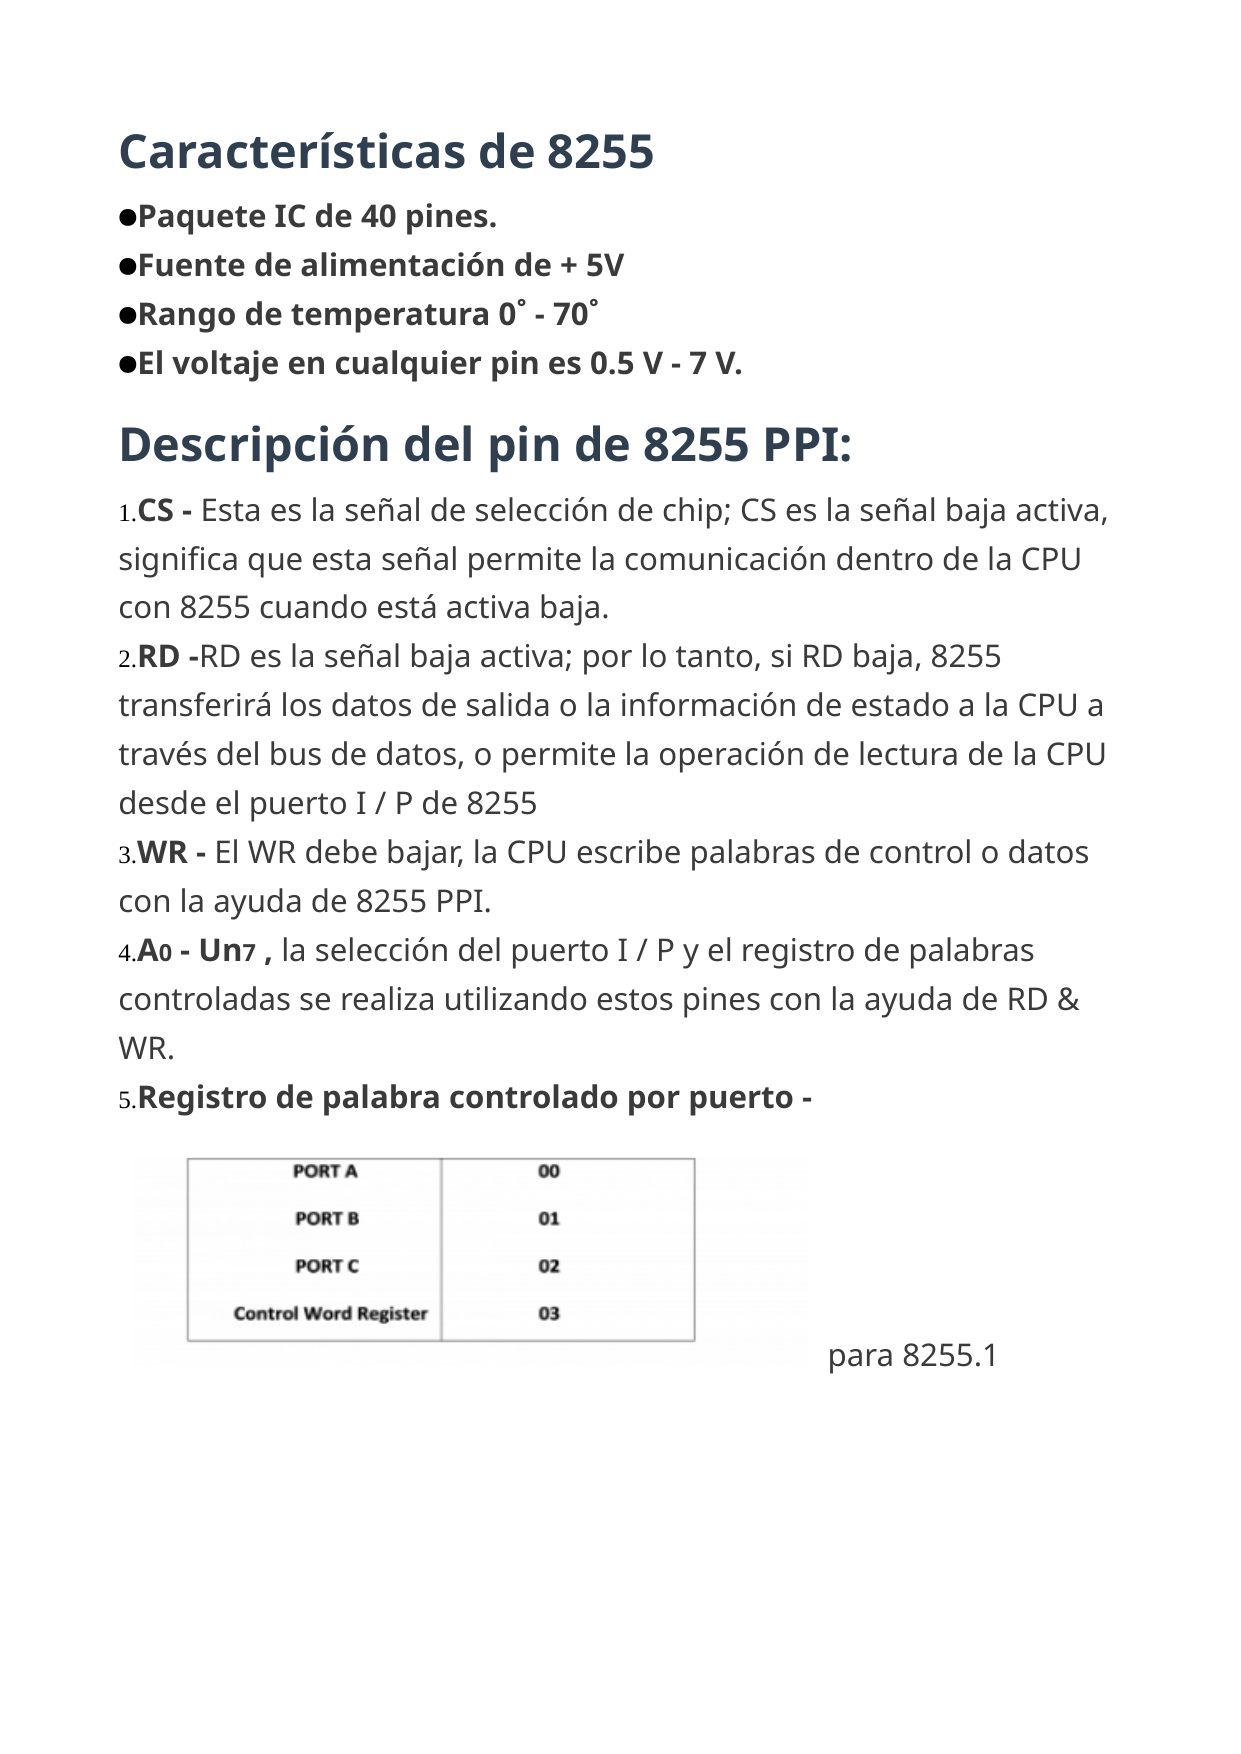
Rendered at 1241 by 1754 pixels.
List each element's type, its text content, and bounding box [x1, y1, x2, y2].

list Paquete IC de 40 pines. [118, 194, 1122, 237]
list Rango de temperatura 0˚ - 70˚ [118, 292, 1122, 335]
list Registro de palabra controlado por puerto - [118, 1075, 1122, 1118]
list WR - El WR debe bajar, la CPU escribe palabras de control o datos con la ayuda de 8255 PPI. [118, 830, 1122, 922]
list A0 - Un7 , la selección del puerto I / P y el registro de palabras controladas se realiza utilizando estos pines con la ayuda de RD & WR. [118, 928, 1122, 1069]
list Fuente de alimentación de + 5V [118, 243, 1122, 286]
picture [118, 1123, 828, 1367]
list RD -RD es la señal baja activa; por lo tanto, si RD baja, 8255 transferirá los datos de salida o la información de estado a la CPU a través del bus de datos, o permite la operación de lectura de la CPU desde el puerto I / P de 8255 [118, 634, 1122, 824]
list El voltaje en cualquier pin es 0.5 V - 7 V. [118, 341, 1122, 384]
text para 8255.1 [118, 1124, 1122, 1375]
list CS - Esta es la señal de selección de chip; CS es la señal baja activa, significa que esta señal permite la comunicación dentro de la CPU con 8255 cuando está activa baja. [118, 487, 1122, 628]
subtitle Descripción del pin de 8255 PPI: [118, 411, 1122, 475]
subtitle Características de 8255 [118, 118, 1122, 182]
